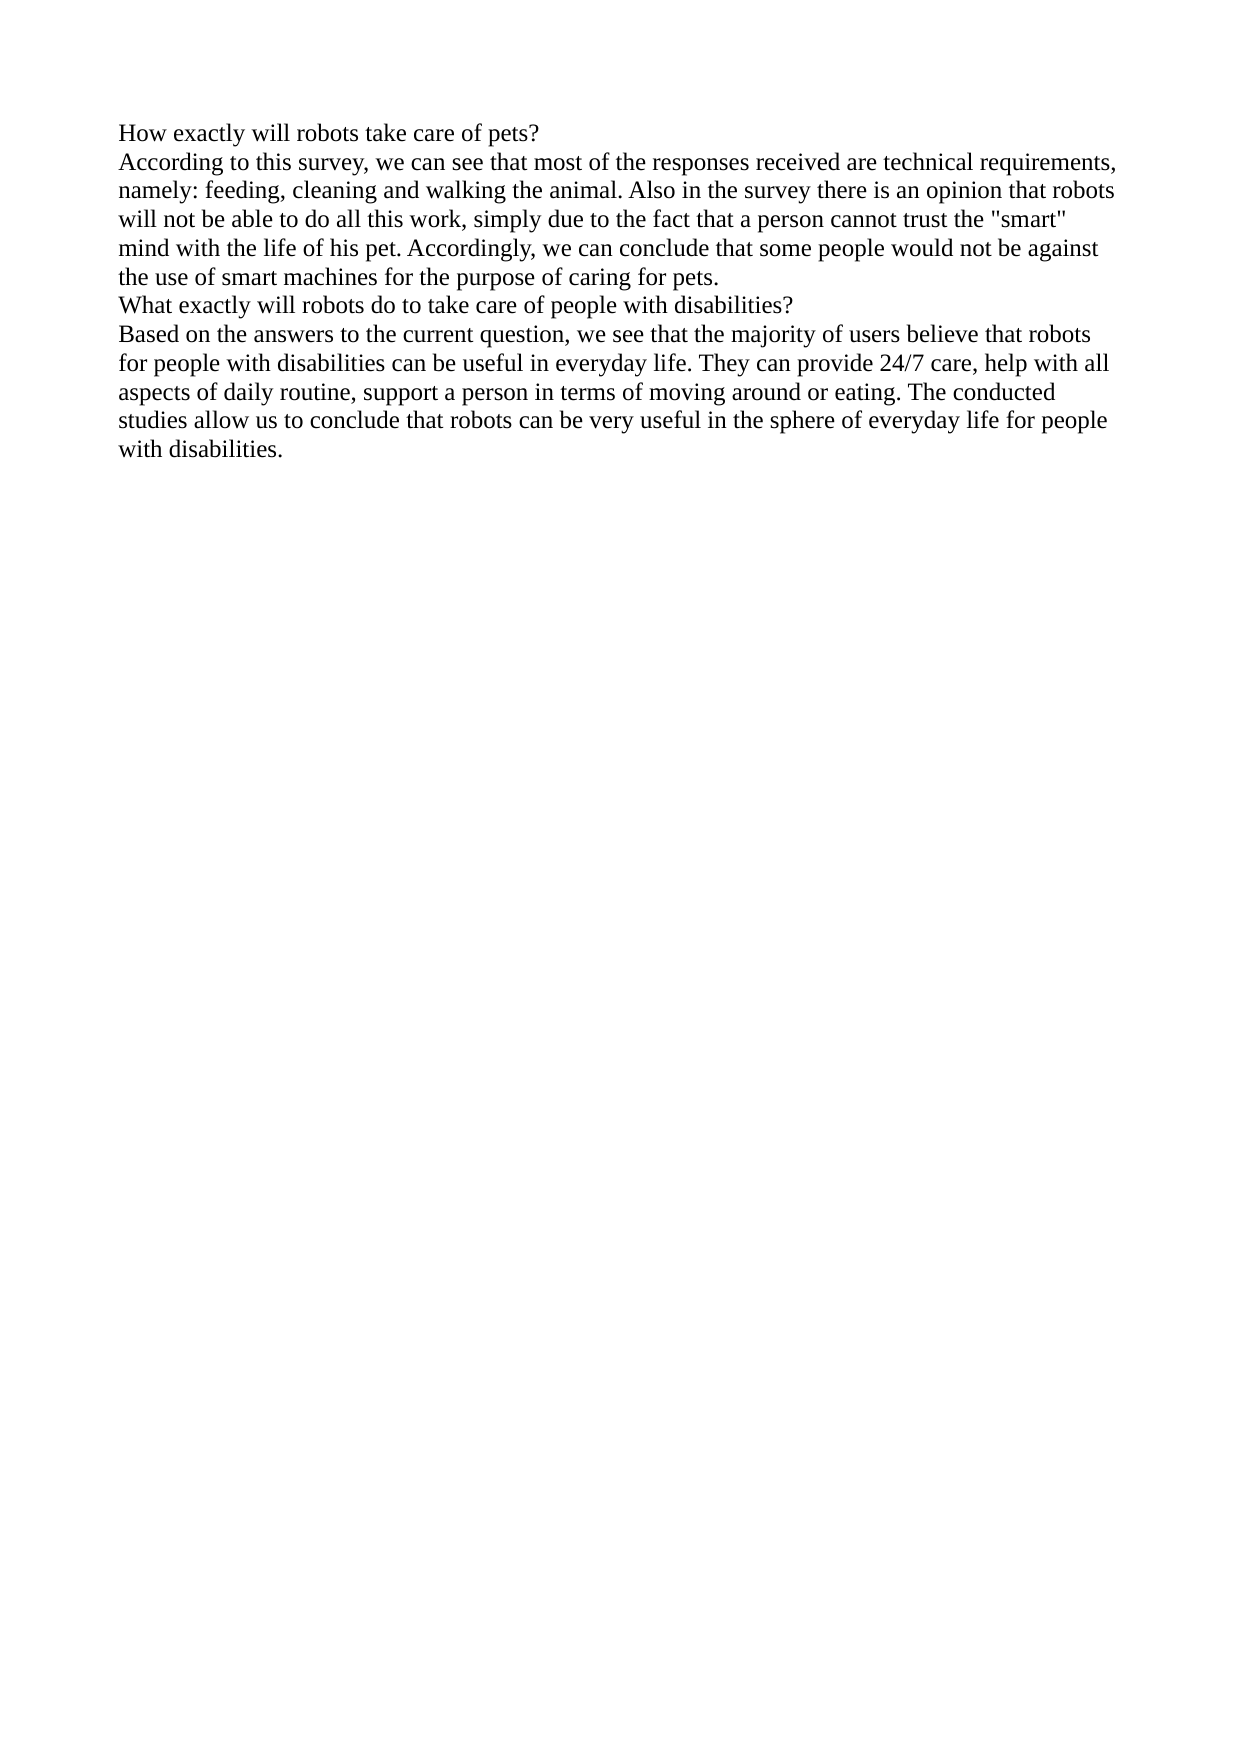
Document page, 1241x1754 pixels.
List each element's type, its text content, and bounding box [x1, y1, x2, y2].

text What exactly will robots do to take care of people with disabilities? [118, 291, 1122, 319]
text According to this survey, we can see that most of the responses received are technical requirements, namely: feeding, cleaning and walking the animal. Also in the survey there is an opinion that robots will not be able to do all this work, simply due to the fact that a person cannot trust the "smart" mind with the life of his pet. Accordingly, we can conclude that some people would not be against the use of smart machines for the purpose of caring for pets. [118, 147, 1122, 291]
text Based on the answers to the current question, we see that the majority of users believe that robots for people with disabilities can be useful in everyday life. They can provide 24/7 care, help with all aspects of daily routine, support a person in terms of moving around or eating. The conducted studies allow us to conclude that robots can be very useful in the sphere of everyday life for people with disabilities. [118, 319, 1122, 463]
text How exactly will robots take care of pets? [118, 118, 1122, 147]
